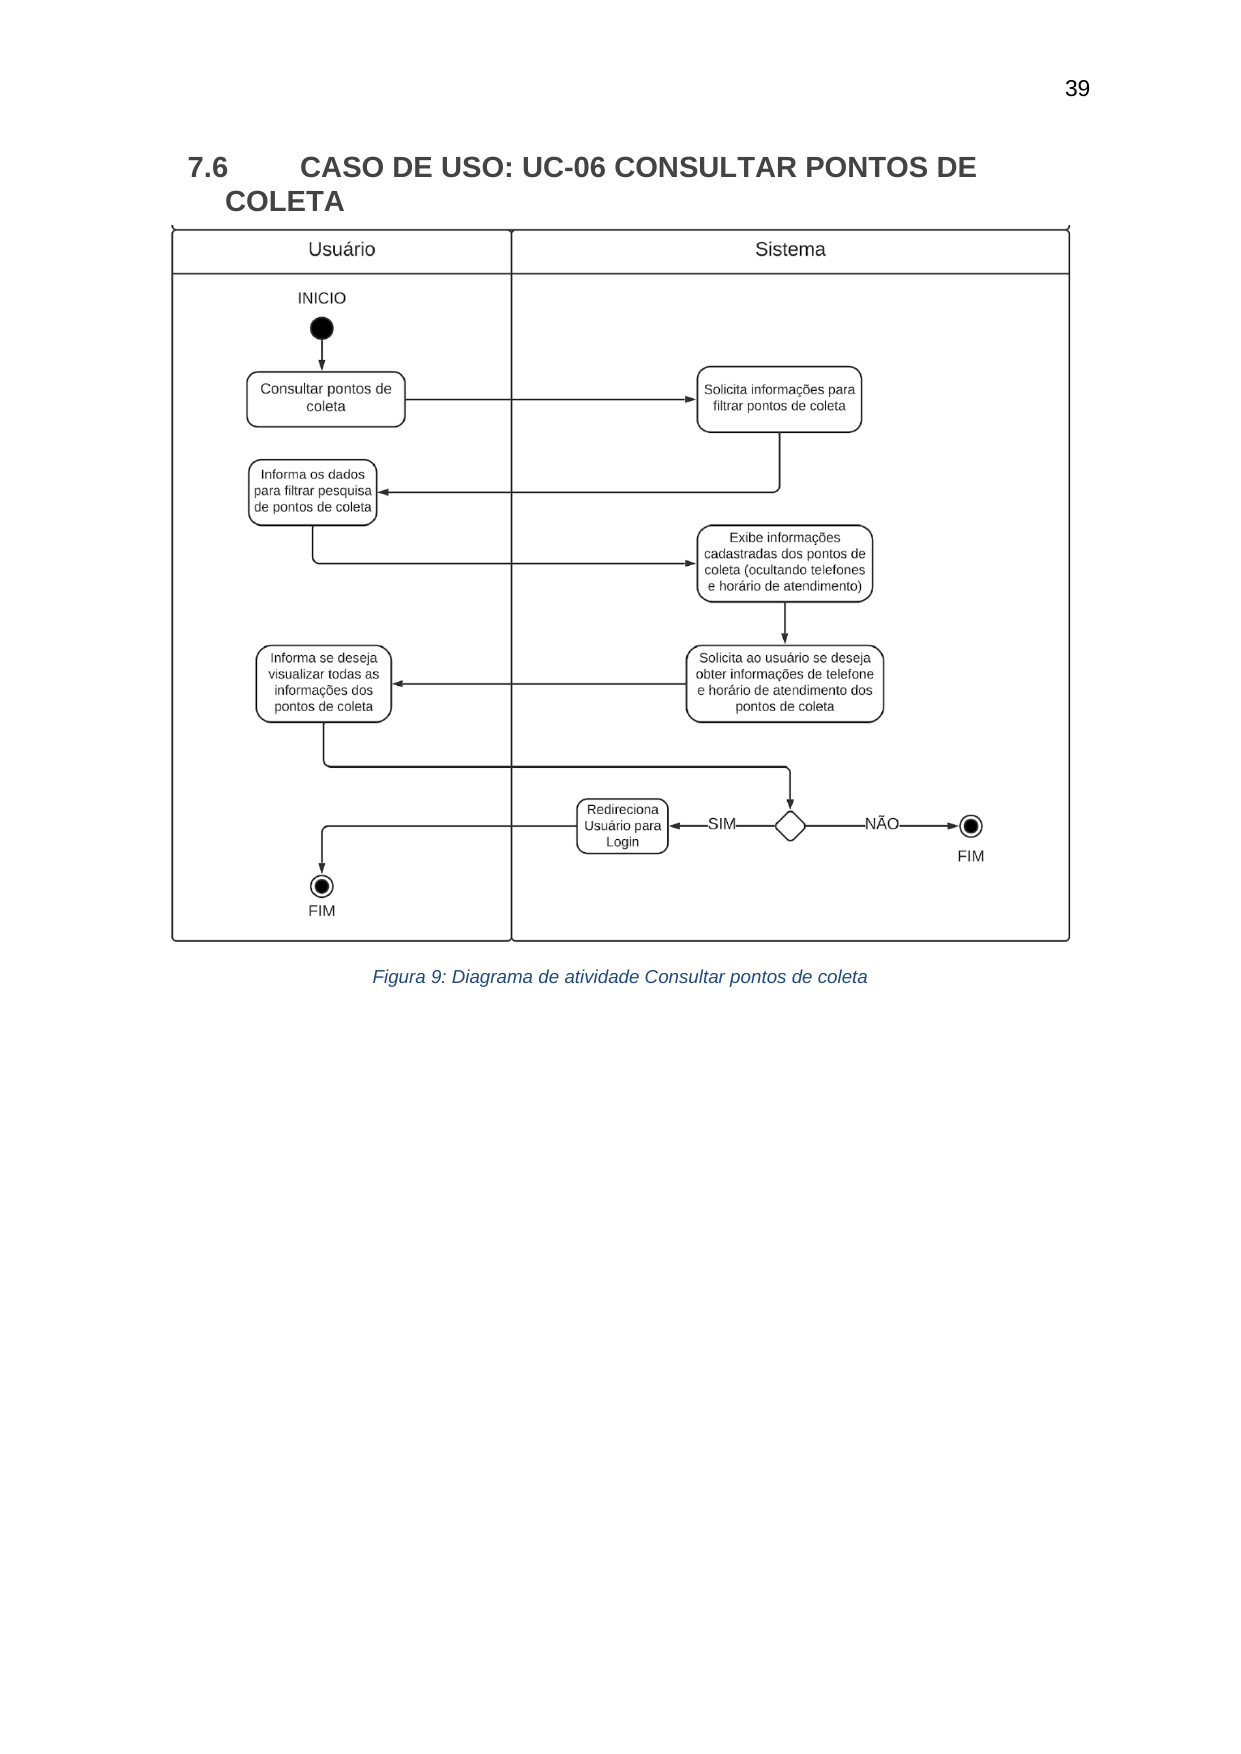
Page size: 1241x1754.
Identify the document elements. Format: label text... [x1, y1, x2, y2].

subtitle CASO DE USO: UC-06 CONSULTAR PONTOS DE COLETA [187, 150, 1090, 217]
text Figura 9: Diagrama de atividade Consultar pontos de coleta [150, 966, 1090, 988]
picture [150, 225, 1091, 963]
